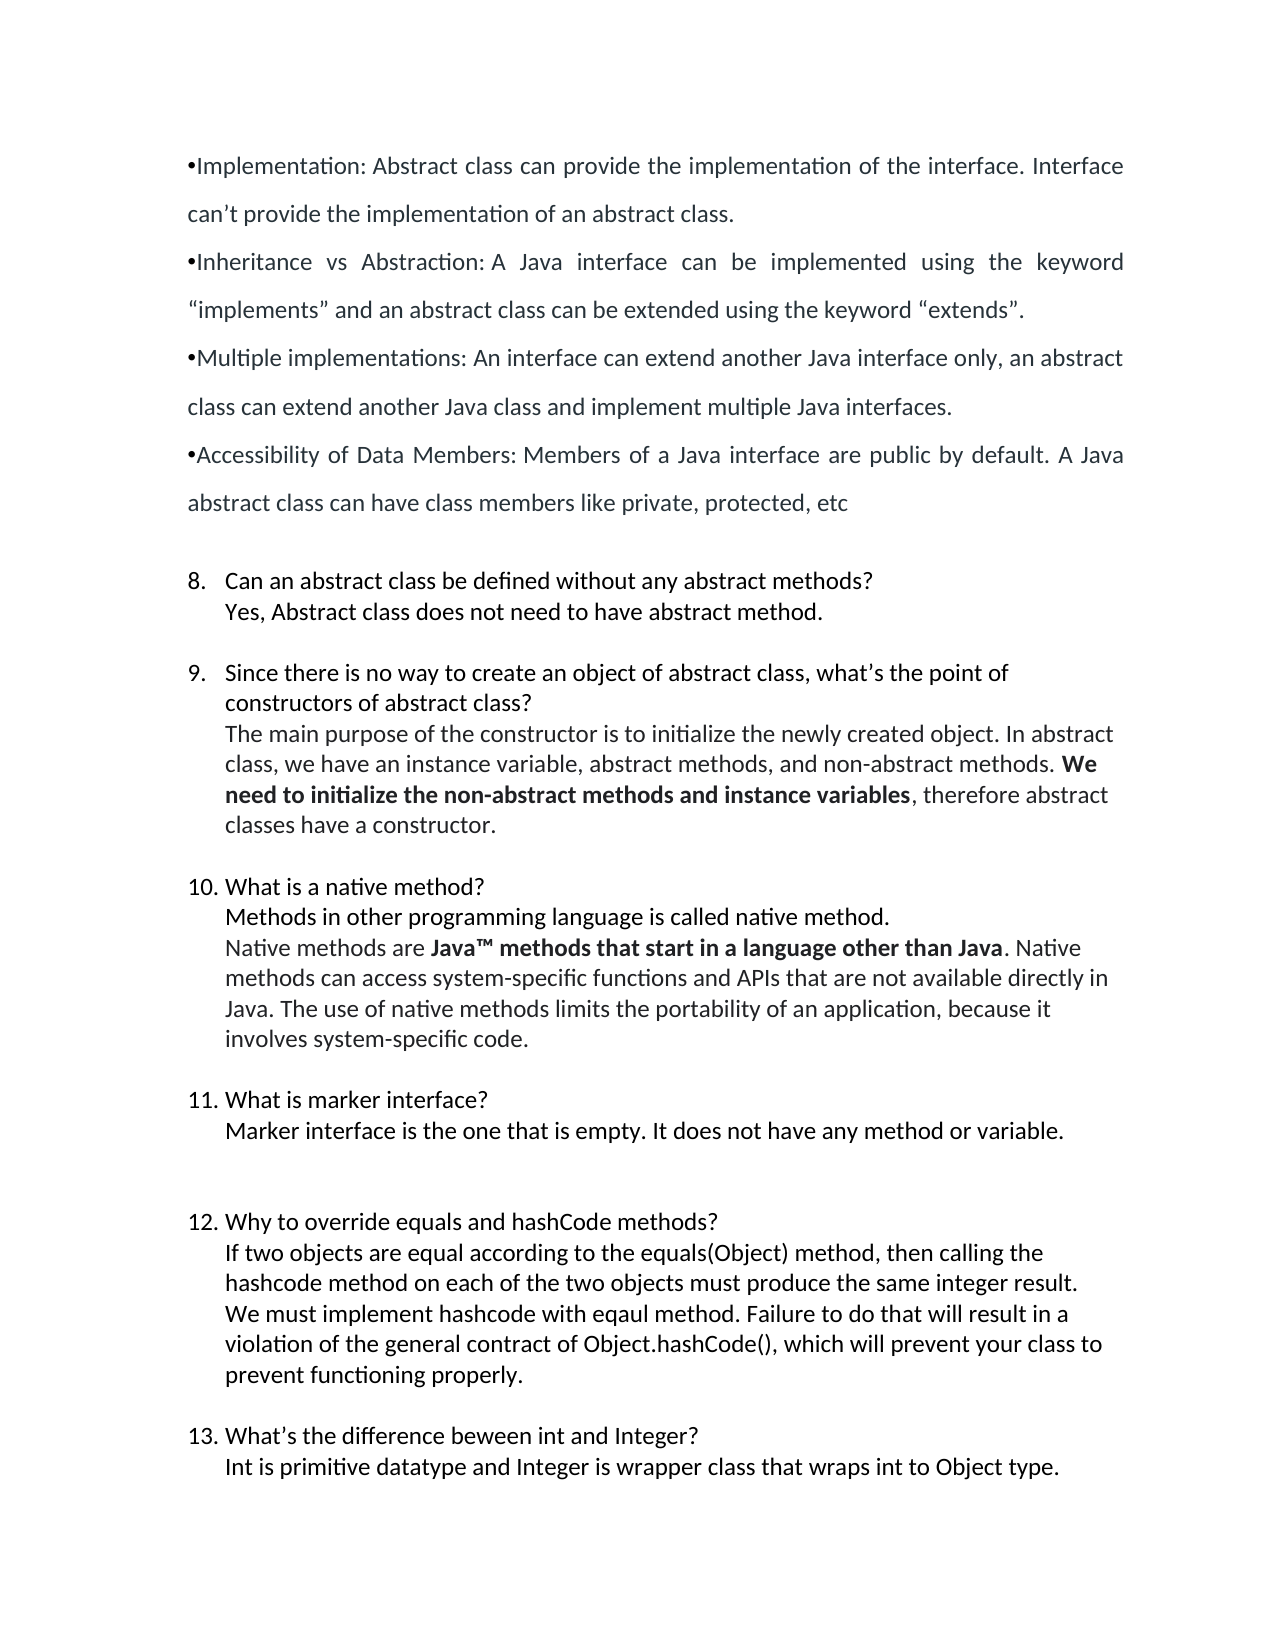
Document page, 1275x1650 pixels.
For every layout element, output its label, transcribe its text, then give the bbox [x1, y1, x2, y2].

list Since there is no way to create an object of abstract class, what’s the point of constructors of abstract class? [187, 657, 1125, 718]
list Inheritance vs Abstraction: A Java interface can be implemented using the keyword “implements” and an abstract class can be extended using the keyword “extends”. [187, 246, 1125, 325]
list Marker interface is the one that is empty. It does not have any method or variable. [225, 1115, 1125, 1145]
list What is a native method? [187, 871, 1125, 901]
list Int is primitive datatype and Integer is wrapper class that wraps int to Object type. [225, 1451, 1125, 1481]
list The main purpose of the constructor is to initialize the newly created object. In abstract class, we have an instance variable, abstract methods, and non-abstract methods. We need to initialize the non-abstract methods and instance variables, therefore abstract classes have a constructor. [225, 718, 1125, 840]
list Can an abstract class be defined without any abstract methods? [187, 566, 1125, 596]
list What’s the difference beween int and Integer? [187, 1420, 1125, 1451]
list Native methods are Java™ methods that start in a language other than Java. Native methods can access system-specific functions and APIs that are not available directly in Java. The use of native methods limits the portability of an application, because it involves system-specific code. [225, 932, 1125, 1054]
list Implementation: Abstract class can provide the implementation of the interface. Interface can’t provide the implementation of an abstract class. [187, 150, 1125, 229]
list Why to override equals and hashCode methods? [187, 1206, 1125, 1237]
list Yes, Abstract class does not need to have abstract method. [225, 596, 1125, 627]
list If two objects are equal according to the equals(Object) method, then calling the hashcode method on each of the two objects must produce the same integer result. [225, 1237, 1125, 1298]
list What is marker interface? [187, 1084, 1125, 1115]
list We must implement hashcode with eqaul method. Failure to do that will result in a violation of the general contract of Object.hashCode(), which will prevent your class to prevent functioning properly. [225, 1298, 1125, 1389]
list Methods in other programming language is called native method. [225, 901, 1125, 932]
list Accessibility of Data Members: Members of a Java interface are public by default. A Java abstract class can have class members like private, protected, etc [187, 439, 1125, 517]
list Multiple implementations: An interface can extend another Java interface only, an abstract class can extend another Java class and implement multiple Java interfaces. [187, 342, 1125, 421]
